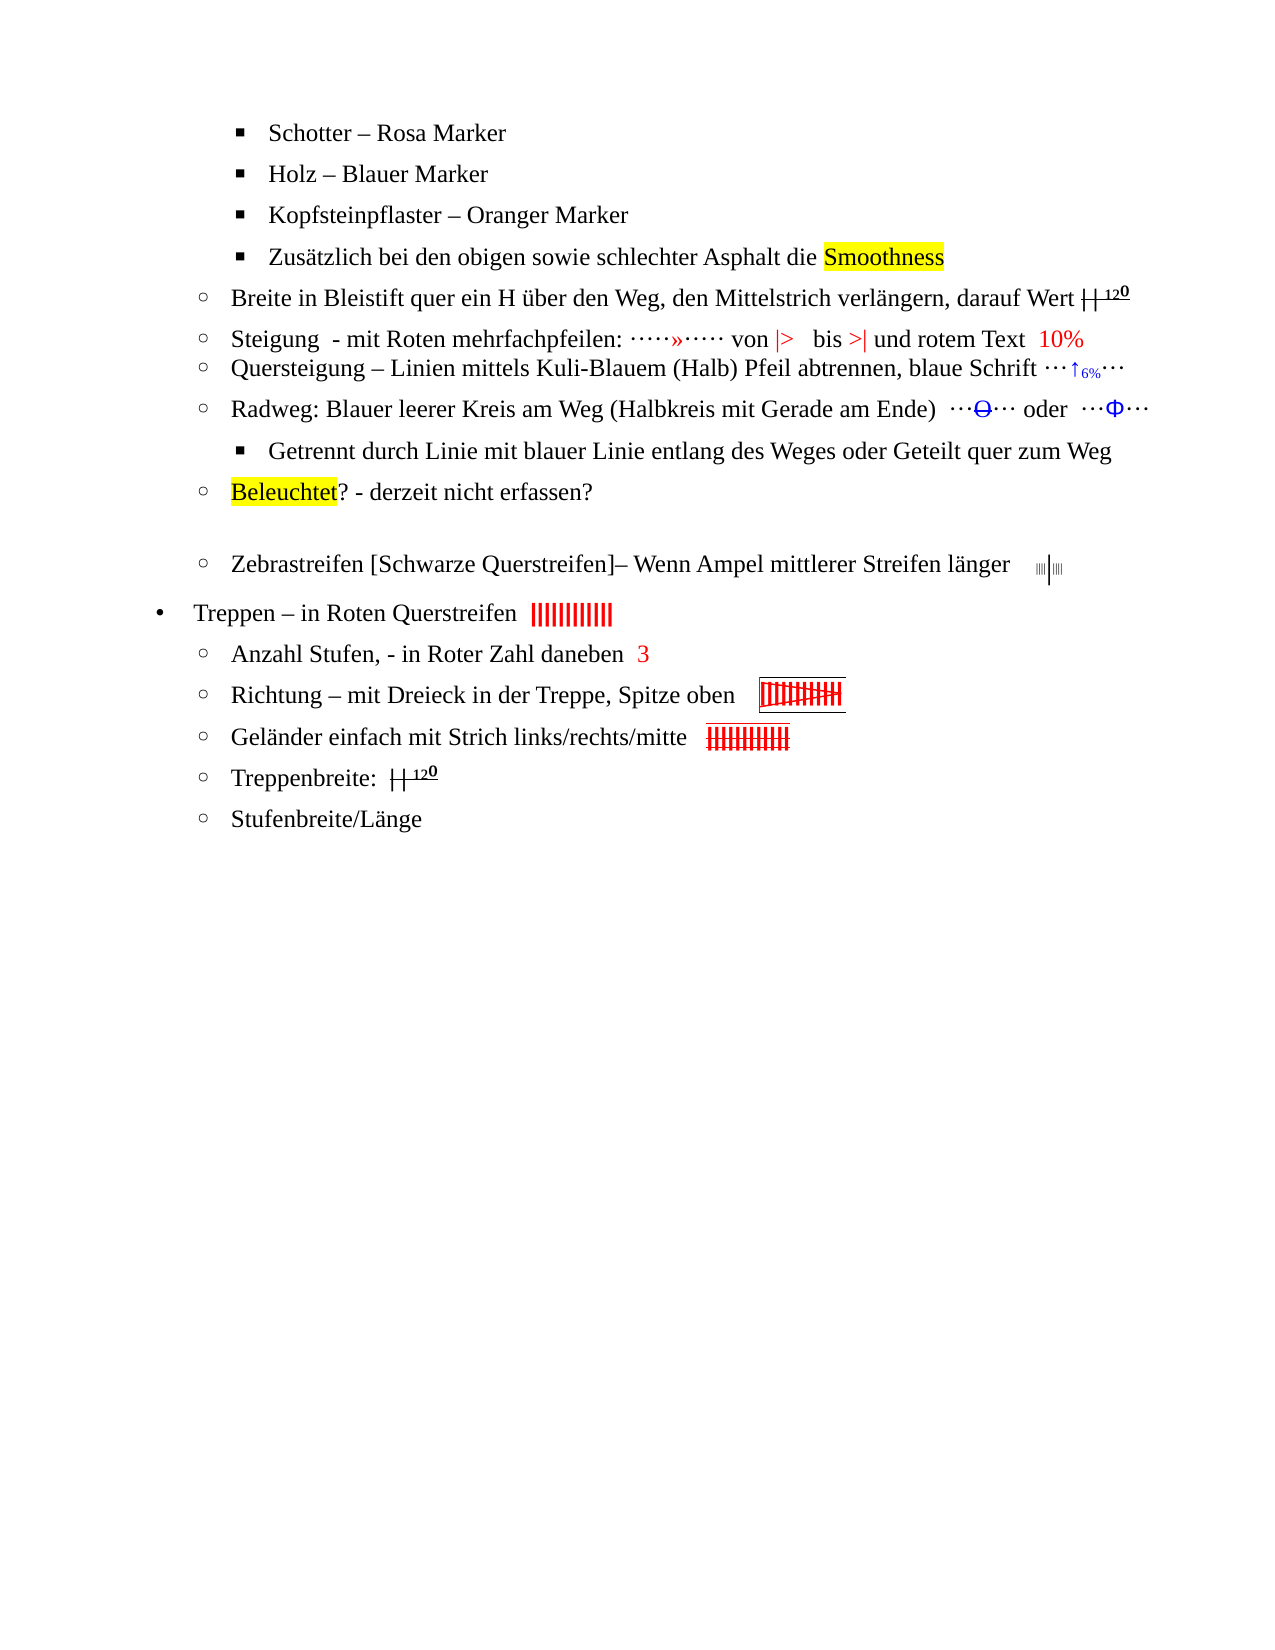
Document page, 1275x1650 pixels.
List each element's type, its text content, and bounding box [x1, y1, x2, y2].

list |||||||||||| [760, 678, 846, 706]
list [760, 680, 1157, 712]
list Getrennt durch Linie mit blauer Linie entlang des Weges oder Geteilt quer zum Weg [231, 436, 1157, 464]
list Steigung - mit Roten mehrfachpfeilen: ·····»····· von |> bis >| und rotem Text 10% [193, 324, 1157, 353]
list Zebrastreifen [Schwarze Querstreifen]– Wenn Ampel mittlerer Streifen länger ||||||||| [193, 518, 1157, 585]
list Richtung – mit Dreieck in der Treppe, Spitze oben [193, 680, 759, 709]
list Beleuchtet? - derzeit nicht erfassen? [193, 477, 1157, 506]
list Quersteigung – Linien mittels Kuli-Blauem (Halb) Pfeil abtrennen, blaue Schrift ···↑6%··· [193, 353, 1157, 382]
list Treppenbreite: | | ¹²⁰ [193, 763, 1157, 792]
list Radweg: Blauer leerer Kreis am Weg (Halbkreis mit Gerade am Ende) ···O··· oder ···Φ··· [193, 394, 1157, 423]
list Breite in Bleistift quer ein H über den Weg, den Mittelstrich verlängern, darauf Wert | | ¹²⁰ [193, 283, 1157, 312]
list Geländer einfach mit Strich links/rechts/mitte |||||||||||| [193, 722, 1157, 751]
list Schotter – Rosa Marker [231, 118, 1157, 147]
list Holz – Blauer Marker [231, 159, 1157, 188]
list Anzahl Stufen, - in Roter Zahl daneben 3 [193, 639, 1157, 668]
list Treppen – in Roten Querstreifen |||||||||||| [156, 598, 1157, 627]
list Kopfsteinpflaster – Oranger Marker [231, 201, 1157, 229]
list Zusätzlich bei den obigen sowie schlechter Asphalt die Smoothness [231, 242, 1157, 271]
list Stufenbreite/Länge [193, 804, 1157, 833]
